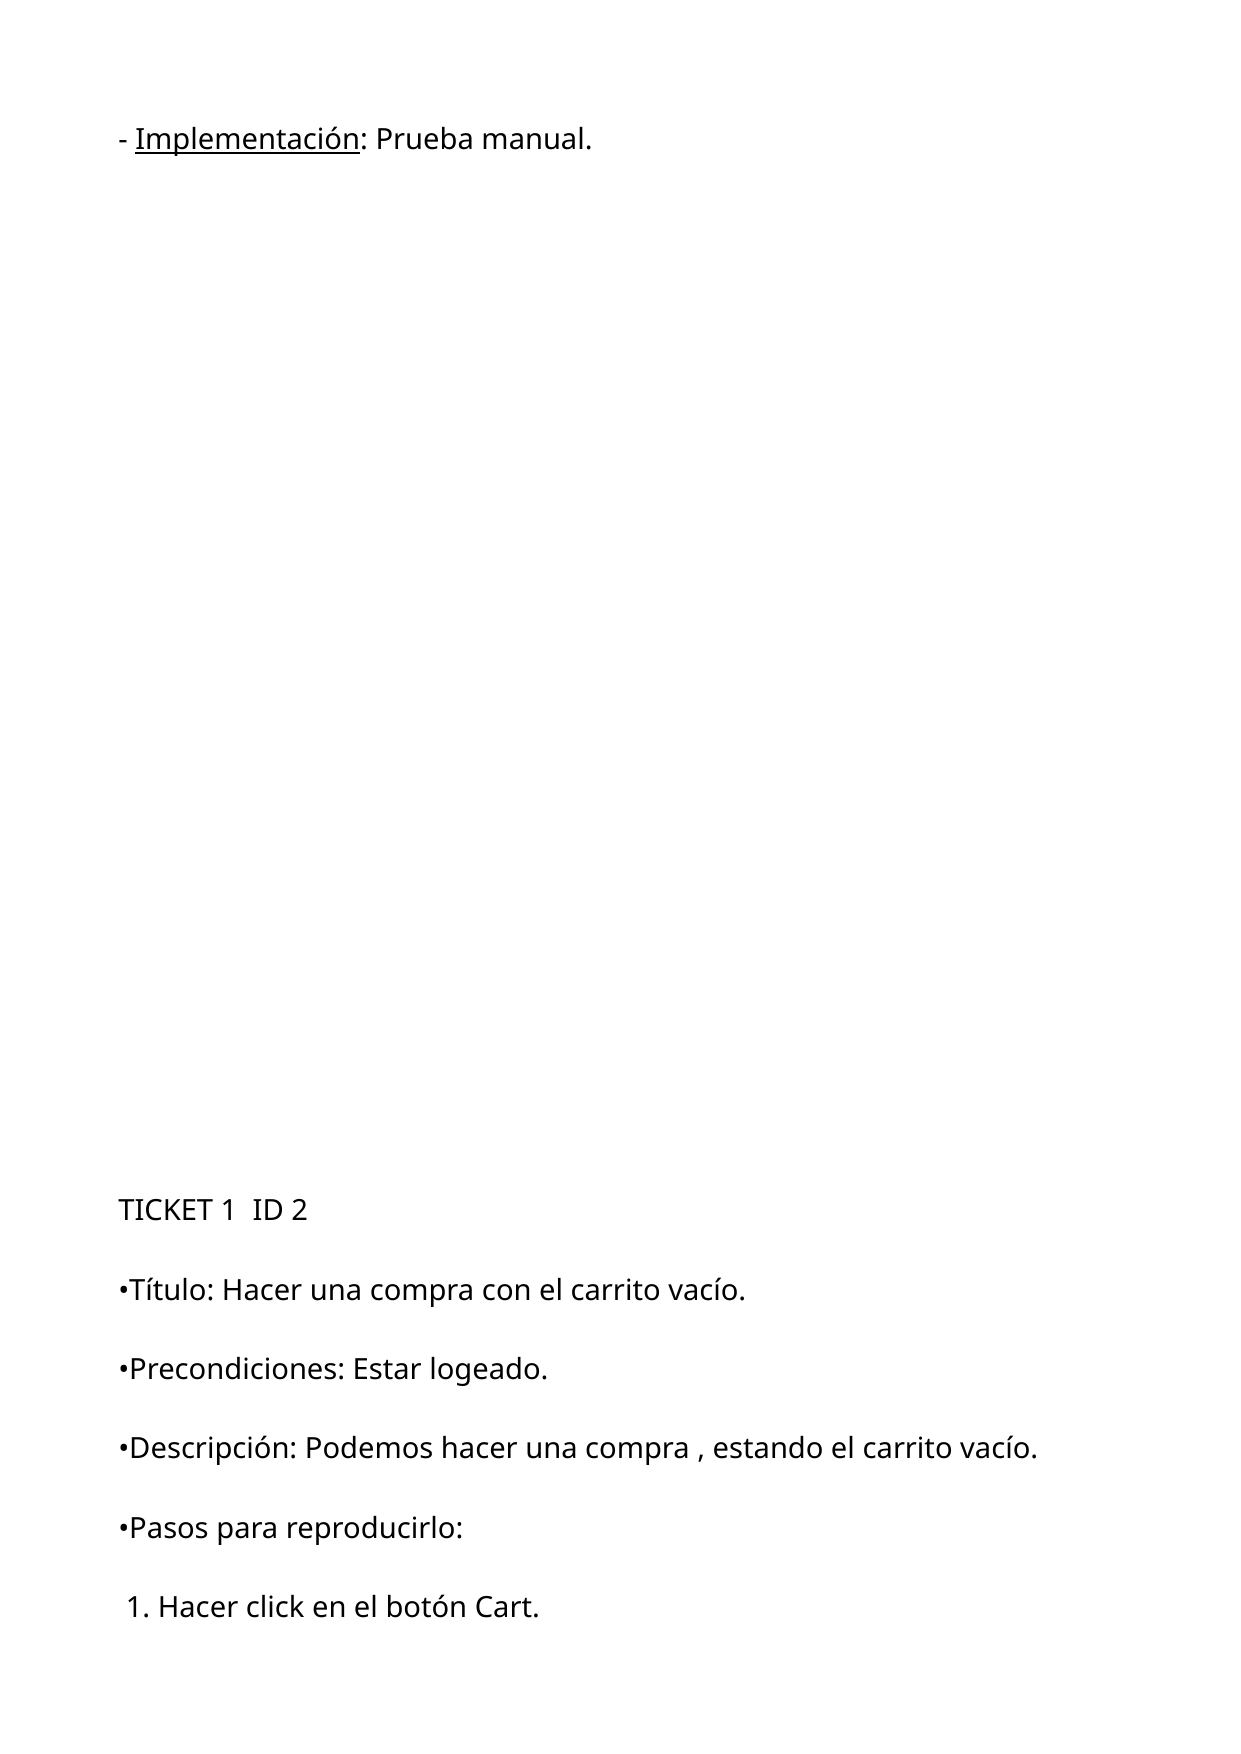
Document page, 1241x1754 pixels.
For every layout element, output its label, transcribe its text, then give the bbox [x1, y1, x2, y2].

text - Implementación: Prueba manual. [118, 118, 1122, 158]
text •Descripción: Podemos hacer una compra , estando el carrito vacío. [118, 1428, 1122, 1467]
text •Pasos para reproducirlo: [118, 1507, 1122, 1547]
text TICKET 1 ID 2 [118, 1190, 1122, 1229]
text •Título: Hacer una compra con el carrito vacío. [118, 1269, 1122, 1309]
text 1. Hacer click en el botón Cart. [118, 1587, 1122, 1626]
text •Precondiciones: Estar logeado. [118, 1348, 1122, 1388]
